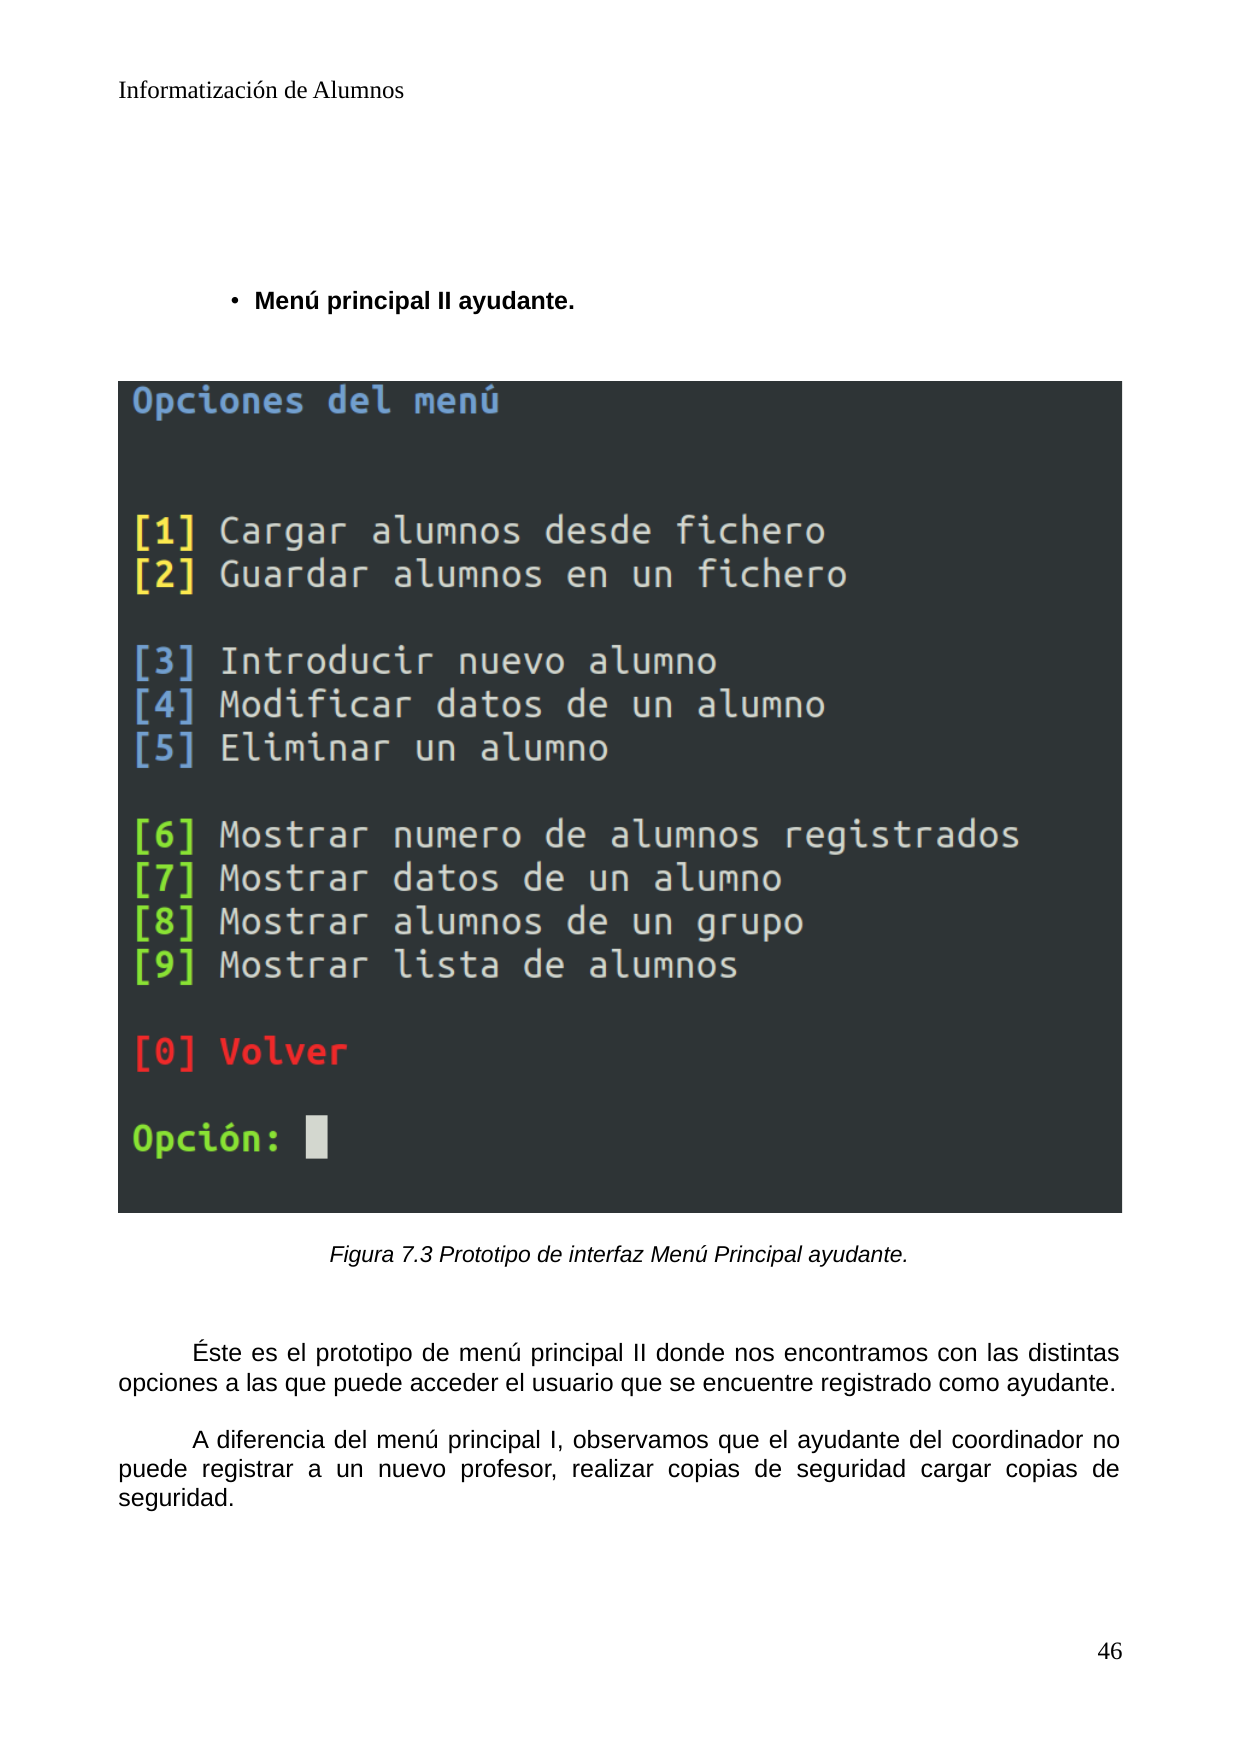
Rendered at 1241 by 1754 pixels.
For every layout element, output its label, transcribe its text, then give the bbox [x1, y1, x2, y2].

text A diferencia del menú principal I, observamos que el ayudante del coordinador no puede registrar a un nuevo profesor, realizar copias de seguridad cargar copias de seguridad. [118, 1426, 1122, 1512]
list Menú principal II ayudante. [231, 286, 1122, 315]
text Figura 7.3 Prototipo de interfaz Menú Principal ayudante. [118, 1241, 1122, 1267]
text Éste es el prototipo de menú principal II donde nos encontramos con las distintas opciones a las que puede acceder el usuario que se encuentre registrado como ayudante. [118, 1334, 1122, 1397]
